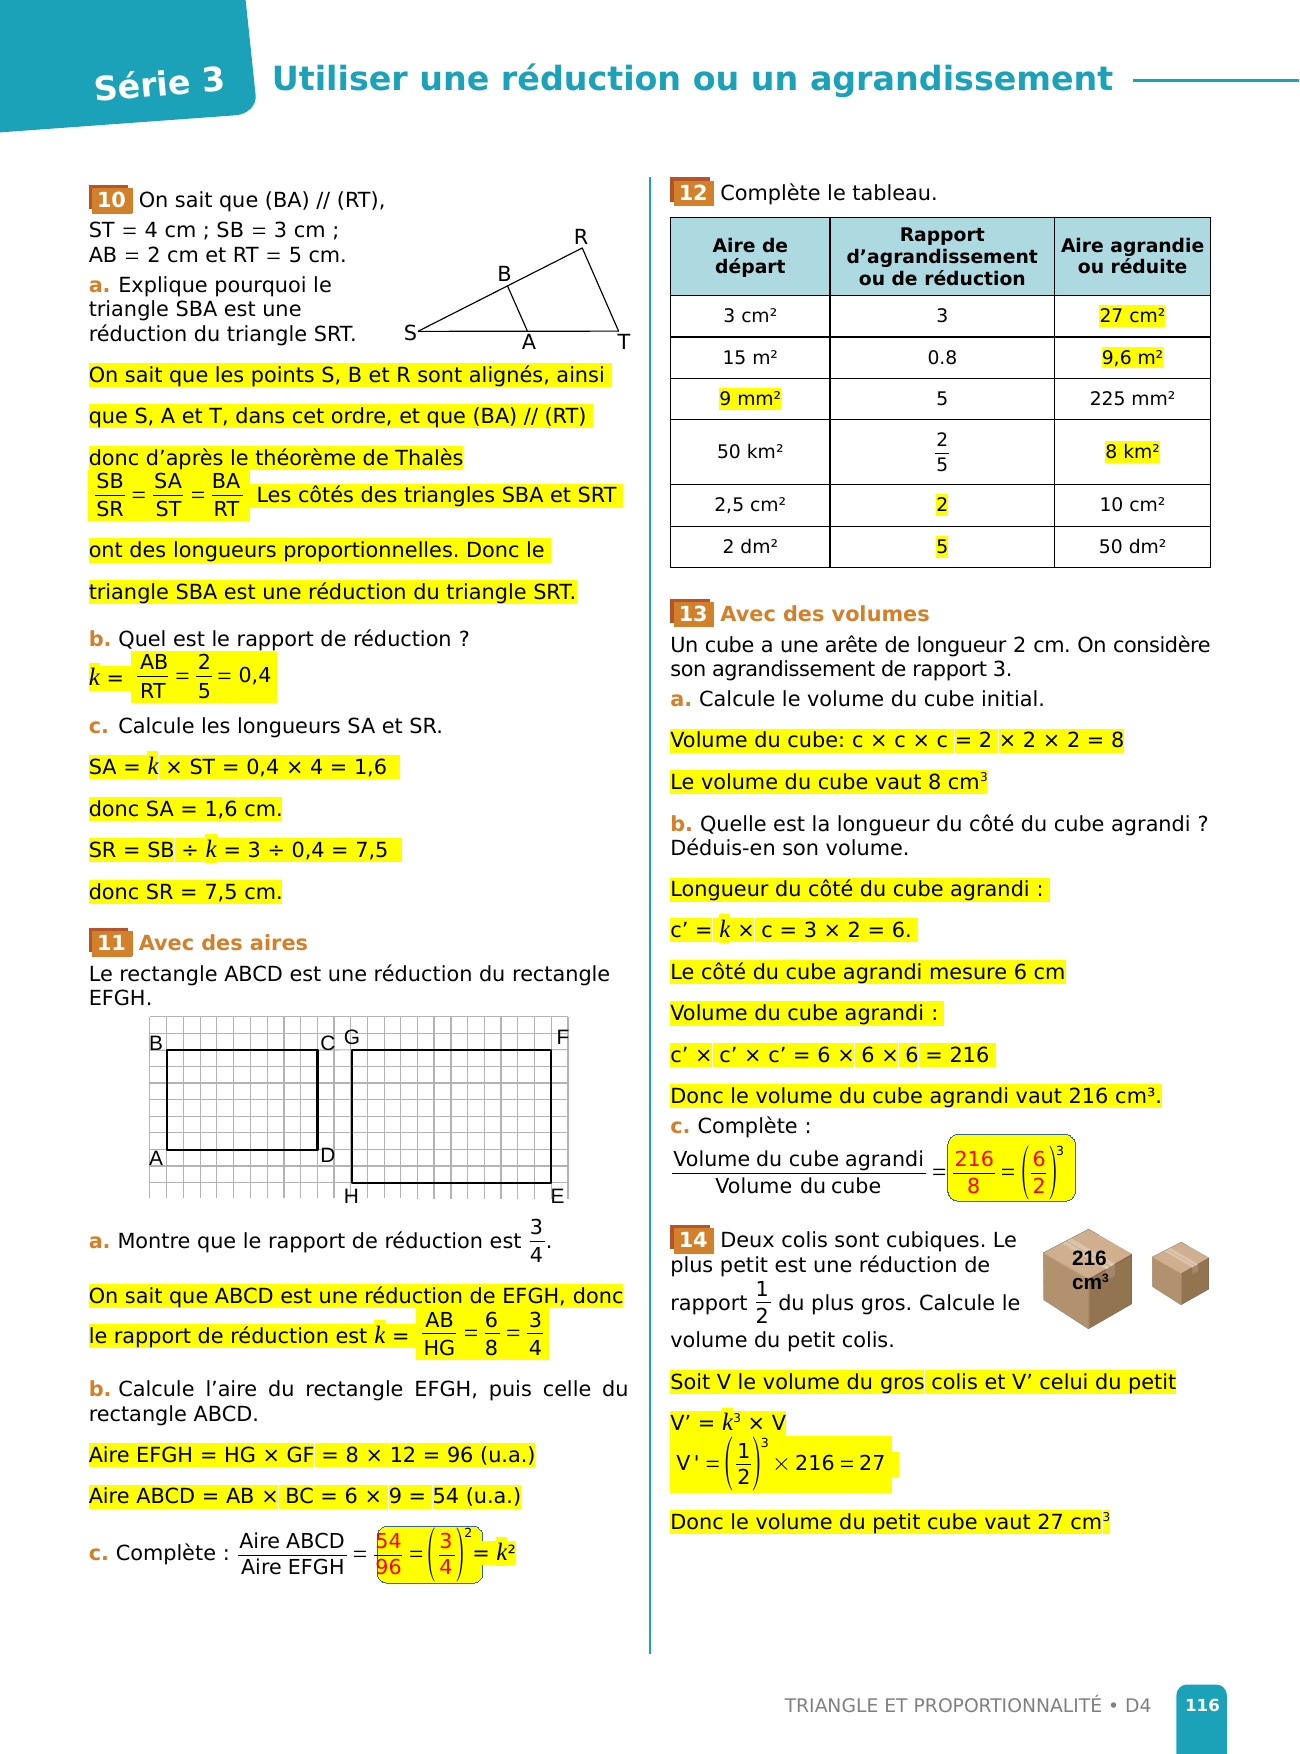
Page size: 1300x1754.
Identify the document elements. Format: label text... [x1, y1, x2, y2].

list Quel est le rapport de réduction ? k = [88, 610, 629, 703]
table_cell 50 dm² [1055, 527, 1210, 567]
table_cell 9 mm² [671, 379, 829, 419]
table_cell 5 [831, 379, 1054, 419]
list b. Calcule l’aire du rectangle EFGH, puis celle du rectangle ABCD. [88, 1377, 629, 1426]
list On sait que (BA) // (RT), [88, 177, 629, 213]
list c. Complète : = k² [478, 1526, 629, 1583]
list réduction du triangle SRT. [88, 322, 629, 346]
list triangle SBA est une [88, 297, 482, 322]
list On sait que ABCD est une réduction de EFGH, donc le rapport de réduction est k = [88, 1267, 629, 1360]
table_cell 0,8 [831, 338, 1054, 378]
table_cell 50 km² [671, 420, 829, 484]
list Explique pourquoi le [88, 273, 529, 297]
list ST = 4 cm ; SB = 3 cm ; AB = 2 cm et RT = 5 cm. [88, 218, 451, 267]
list c. Complète : [670, 1114, 1211, 1139]
list Aire EFGH = HG × GF = 8 × 12 = 96 (u.a.) [88, 1426, 629, 1467]
list Aire ABCD = AB × BC = 6 × 9 = 54 (u.a.) [88, 1467, 629, 1509]
table_cell 3 cm² [671, 296, 829, 336]
table_header Aire agrandie ou réduite [1055, 218, 1210, 295]
list Deux colis sont cubiques. Le plus petit est une réduction de rapport du plus gros. Calcule le volume du petit colis. [670, 1225, 1211, 1353]
table_cell 2 dm² [671, 527, 829, 567]
table_header Rapport d’agrandissement ou de réduction [831, 218, 1054, 295]
table_cell 2 [831, 485, 1054, 526]
table_cell 2,5 cm² [671, 485, 829, 526]
text SA = k × ST = 0,4 × 4 = 1,6 donc SA = 1,6 cm. [88, 739, 629, 821]
subtitle Complète le tableau. [710, 177, 1211, 205]
list [440, 297, 522, 322]
list [605, 297, 629, 322]
picture [1152, 1242, 1209, 1305]
table_cell 27 cm² [1055, 296, 1210, 336]
table_cell 10 cm² [1055, 485, 1210, 526]
list Calcule les longueurs SA et SR. [88, 714, 629, 739]
list Soit V le volume du gros colis et V’ celui du petit [670, 1353, 1211, 1394]
table_cell 225 mm² [1055, 379, 1210, 419]
table_cell 5 [831, 527, 1054, 567]
table_cell 8 km² [1055, 420, 1210, 484]
picture [1043, 1229, 1132, 1329]
list Avec des volumes [710, 599, 1211, 627]
table_cell 9,6 m² [1055, 338, 1210, 378]
list a. Calcule le volume du cube initial. [670, 687, 1211, 711]
list Volume du cube agrandi : c’ × c’ × c’ = 6 × 6 × 6 = 216 Donc le volume du cube agrandi vaut 216 cm³. [670, 984, 1211, 1108]
text SR = SB ÷ k = 3 ÷ 0,4 = 7,5 donc SR = 7,5 cm. [88, 821, 629, 904]
list On sait que les points S, B et R sont alignés, ainsi que S, A et T, dans cet ordre, et que (BA) // (RT) donc d’après le théorème de Thalès Les côtés des triangles SBA et SRT ont des longueurs proportionnelles. Donc le triangle SBA est une réduction du triangle SRT. [88, 346, 629, 604]
list Un cube a une arête de longueur 2 cm. On considère son agrandissement de rapport 3. [670, 633, 1211, 681]
table_cell 15 m² [671, 338, 829, 378]
list c. Complète : = k² [88, 1526, 383, 1583]
table_cell [831, 420, 1054, 484]
list b. Quelle est la longueur du côté du cube agrandi ? Déduis-en son volume. [670, 812, 1211, 860]
list Avec des aires [128, 928, 629, 956]
list a. Montre que le rapport de réduction est . [88, 1216, 629, 1267]
table_header Aire de départ [671, 218, 829, 295]
list [514, 297, 613, 322]
list Volume du cube: c × c × c = 2 × 2 × 2 = 8 Le volume du cube vaut 8 cm3 [670, 711, 1211, 794]
table_cell 3 [831, 296, 1054, 336]
list V’ = k3 × V [670, 1394, 1211, 1436]
list Le rectangle ABCD est une réduction du rectangle EFGH. [88, 962, 629, 1010]
list [509, 273, 602, 297]
list Longueur du côté du cube agrandi : c’ = k × c = 3 × 2 = 6. Le côté du cube agrandi mesure 6 cm [670, 860, 1211, 984]
list [595, 273, 629, 297]
list Donc le volume du petit cube vaut 27 cm3 [670, 1436, 1211, 1534]
